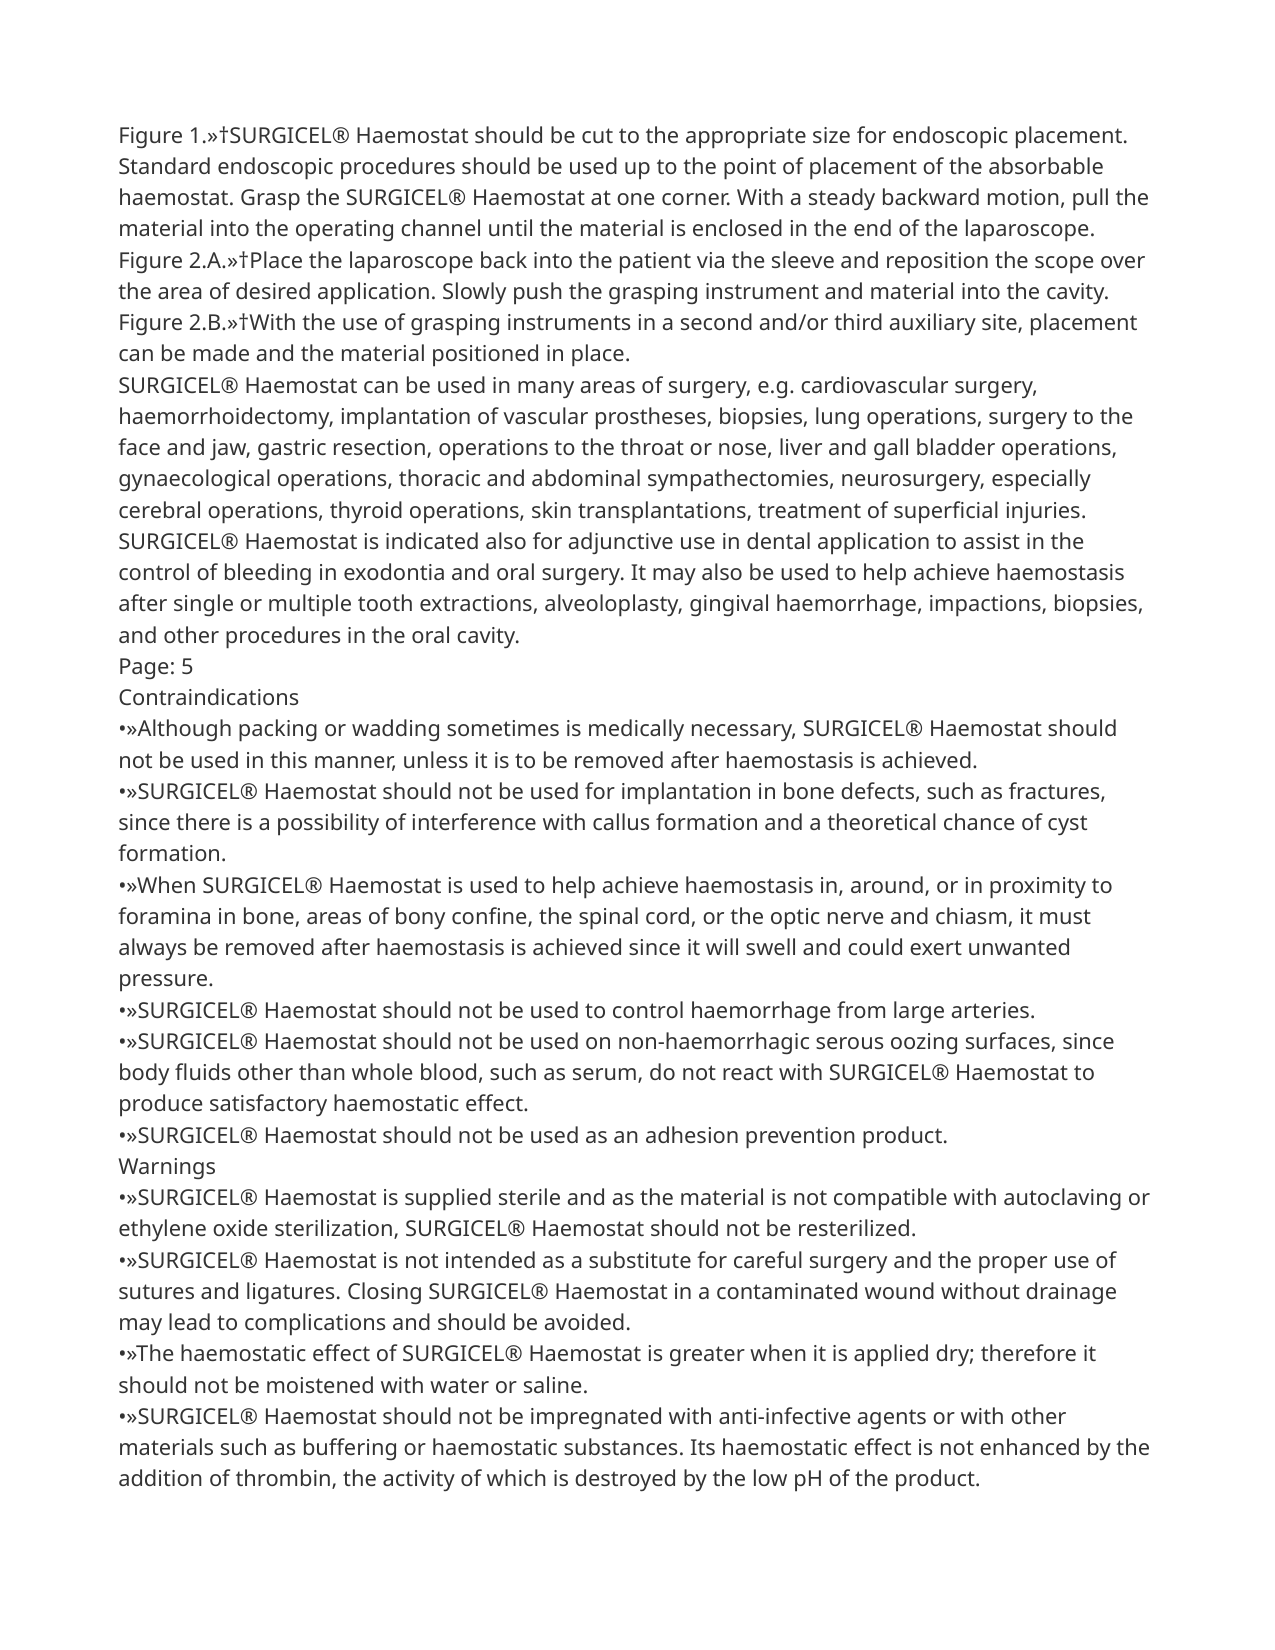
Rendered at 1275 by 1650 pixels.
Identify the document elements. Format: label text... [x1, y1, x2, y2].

text •»SURGICEL® Haemostat is supplied sterile and as the material is not compatible with autoclaving or ethylene oxide sterilization, SURGICEL® Haemostat should not be resterilized. [118, 1181, 1157, 1243]
text •»SURGICEL® Haemostat is not intended as a substitute for careful surgery and the proper use of sutures and ligatures. Closing SURGICEL® Haemostat in a contaminated wound without drainage may lead to complications and should be avoided. [118, 1243, 1157, 1337]
text Page: 5 [118, 649, 1157, 681]
text Figure 2.B.»†With the use of grasping instruments in a second and/or third auxiliary site, placement can be made and the material positioned in place. [118, 306, 1157, 368]
text •»SURGICEL® Haemostat should not be used for implantation in bone defects, such as fractures, since there is a possibility of interference with callus formation and a theoretical chance of cyst formation. [118, 774, 1157, 868]
text Contraindications [118, 681, 1157, 712]
text Warnings [118, 1149, 1157, 1181]
text •»Although packing or wadding sometimes is medically necessary, SURGICEL® Haemostat should not be used in this manner, unless it is to be removed after haemostasis is achieved. [118, 712, 1157, 774]
text Figure 1.»†SURGICEL® Haemostat should be cut to the appropriate size for endoscopic placement. Standard endoscopic procedures should be used up to the point of placement of the absorbable haemostat. Grasp the SURGICEL® Haemostat at one corner. With a steady backward motion, pull the material into the operating channel until the material is enclosed in the end of the laparoscope. [118, 118, 1157, 243]
text •»SURGICEL® Haemostat should not be used on non-haemorrhagic serous oozing surfaces, since body fluids other than whole blood, such as serum, do not react with SURGICEL® Haemostat to produce satisfactory haemostatic effect. [118, 1024, 1157, 1118]
text SURGICEL® Haemostat is indicated also for adjunctive use in dental application to assist in the control of bleeding in exodontia and oral surgery. It may also be used to help achieve haemostasis after single or multiple tooth extractions, alveoloplasty, gingival haemorrhage, impactions, biopsies, and other procedures in the oral cavity. [118, 524, 1157, 649]
text •»When SURGICEL® Haemostat is used to help achieve haemostasis in, around, or in proximity to foramina in bone, areas of bony confine, the spinal cord, or the optic nerve and chiasm, it must always be removed after haemostasis is achieved since it will swell and could exert unwanted pressure. •»SURGICEL® Haemostat should not be used to control haemorrhage from large arteries. [118, 868, 1157, 1024]
text •»SURGICEL® Haemostat should not be used as an adhesion prevention product. [118, 1118, 1157, 1149]
text Figure 2.A.»†Place the laparoscope back into the patient via the sleeve and reposition the scope over the area of desired application. Slowly push the grasping instrument and material into the cavity. [118, 243, 1157, 306]
text SURGICEL® Haemostat can be used in many areas of surgery, e.g. cardiovascular surgery, haemorrhoidectomy, implantation of vascular prostheses, biopsies, lung operations, surgery to the face and jaw, gastric resection, operations to the throat or nose, liver and gall bladder operations, gynaecological operations, thoracic and abdominal sympathectomies, neurosurgery, especially cerebral operations, thyroid operations, skin transplantations, treatment of superficial injuries. [118, 368, 1157, 524]
text •»The haemostatic effect of SURGICEL® Haemostat is greater when it is applied dry; therefore it should not be moistened with water or saline. [118, 1337, 1157, 1399]
text •»SURGICEL® Haemostat should not be impregnated with anti-infective agents or with other materials such as buffering or haemostatic substances. Its haemostatic effect is not enhanced by the addition of thrombin, the activity of which is destroyed by the low pH of the product. [118, 1399, 1157, 1493]
